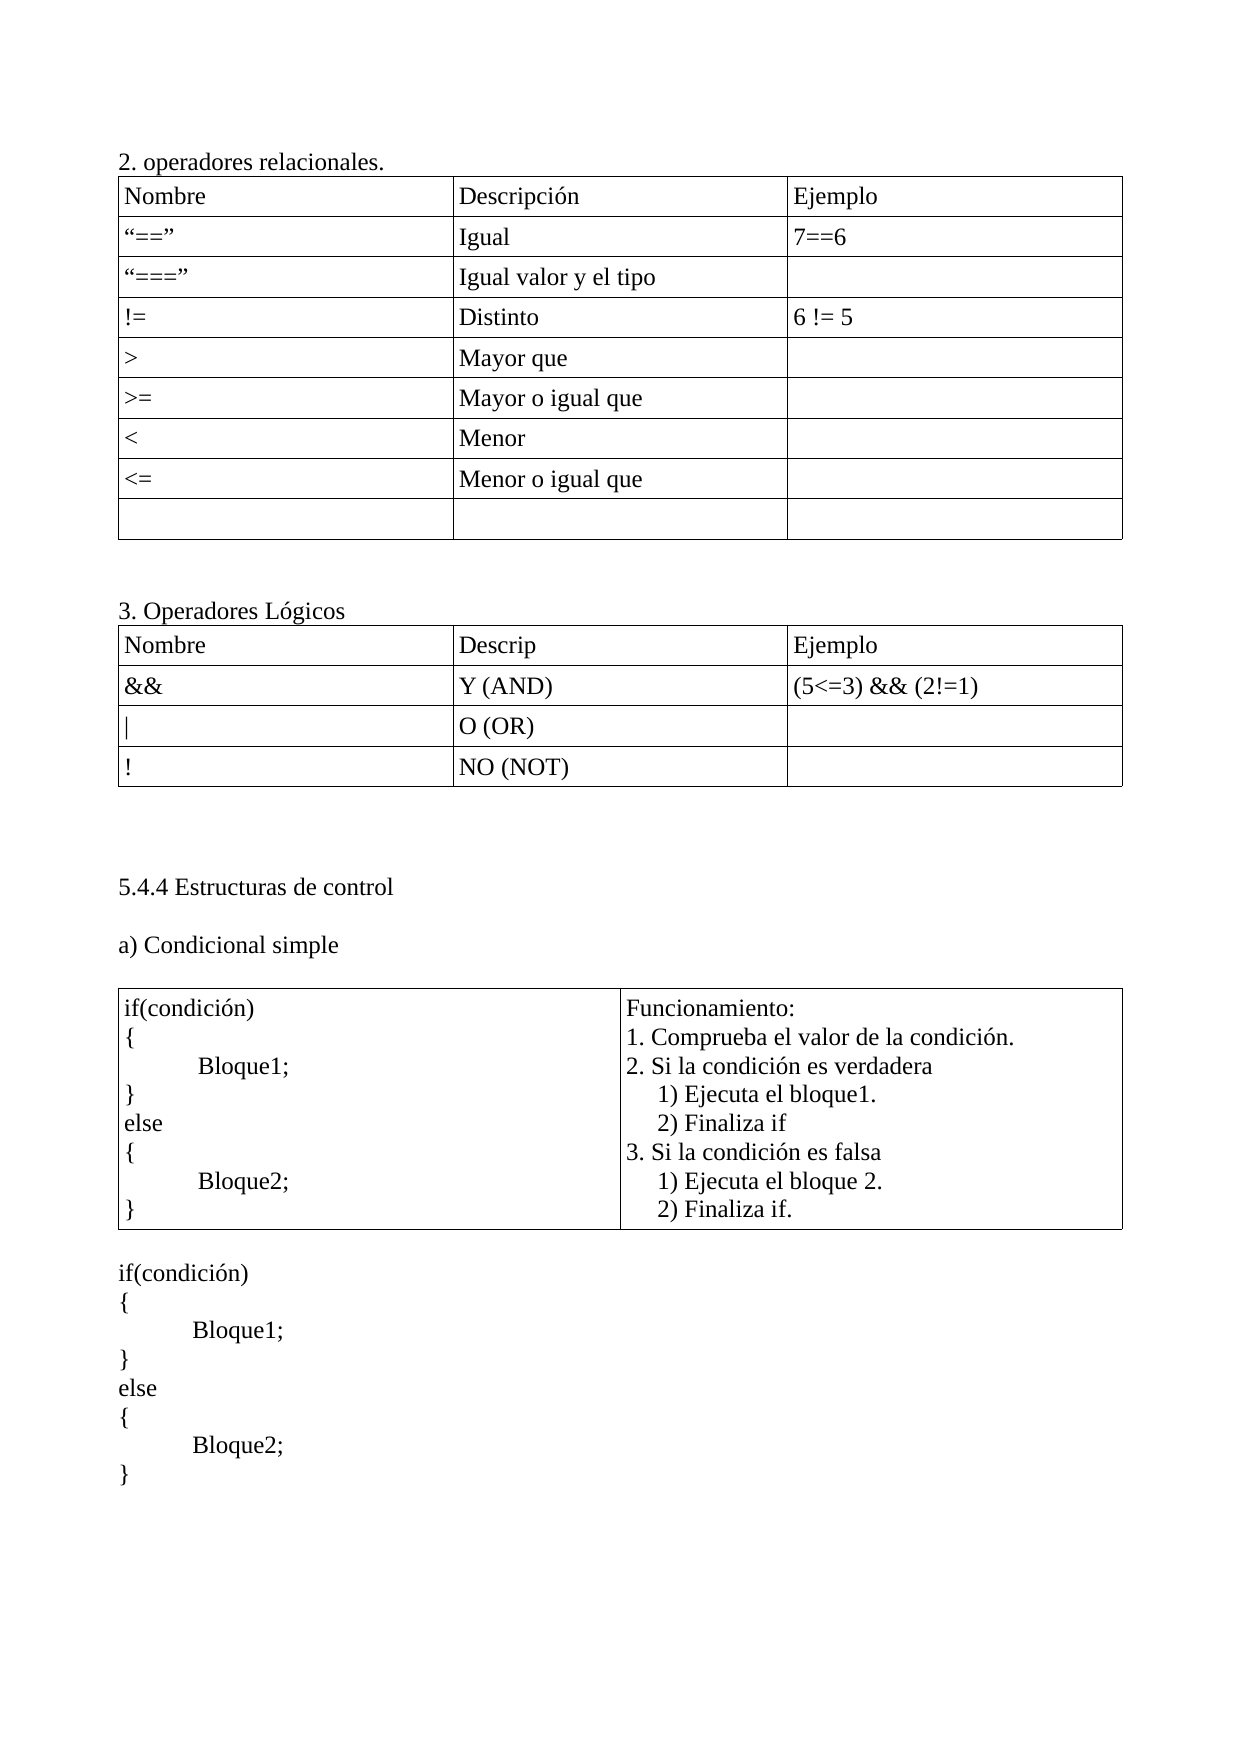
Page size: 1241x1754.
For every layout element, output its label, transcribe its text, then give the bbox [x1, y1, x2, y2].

table_header if(condición) { Bloque1; } else { Bloque2; } [119, 989, 620, 1229]
table_cell >= [119, 378, 453, 417]
table_cell [454, 499, 787, 538]
table_cell Igual valor y el tipo [454, 257, 787, 297]
table_cell Mayor que [454, 338, 787, 377]
text Bloque1; [118, 1315, 1122, 1344]
table_cell Mayor o igual que [454, 378, 787, 417]
table_cell NO (NOT) [454, 747, 787, 786]
table_header Descripción [454, 177, 787, 216]
table_cell (5<=3) && (2!=1) [788, 666, 1122, 705]
text } [118, 1344, 1122, 1373]
text } [118, 1459, 1122, 1488]
table_cell [788, 378, 1122, 417]
table_cell [788, 706, 1122, 746]
text a) Condicional simple [118, 930, 1122, 959]
table_cell != [119, 298, 453, 337]
table_cell && [119, 666, 453, 705]
table_cell Menor o igual que [454, 459, 787, 498]
table_cell Distinto [454, 298, 787, 337]
text { [118, 1402, 1122, 1430]
table_cell 7==6 [788, 217, 1122, 256]
table_cell [788, 257, 1122, 297]
text if(condición) [118, 1258, 1122, 1287]
table_cell Menor [454, 419, 787, 458]
table_header Nombre [119, 177, 453, 216]
table_header Ejemplo [788, 177, 1122, 216]
table_cell Y (AND) [454, 666, 787, 705]
text 3. Operadores Lógicos [118, 596, 1122, 625]
table_header Descrip [454, 626, 787, 665]
table_cell Igual [454, 217, 787, 256]
table_cell [788, 419, 1122, 458]
text 2. operadores relacionales. [118, 147, 1122, 176]
table_cell ! [119, 747, 453, 786]
text Bloque2; [118, 1430, 1122, 1459]
text { [118, 1287, 1122, 1315]
table_header Ejemplo [788, 626, 1122, 665]
table_cell | [119, 706, 453, 746]
table_cell > [119, 338, 453, 377]
table_cell [788, 338, 1122, 377]
table_cell [788, 459, 1122, 498]
table_cell O (OR) [454, 706, 787, 746]
text 5.4.4 Estructuras de control [118, 872, 1122, 901]
table_header Funcionamiento: 1. Comprueba el valor de la condición. 2. Si la condición es verdadera 1) Ejecuta el bloque1. 2) Finaliza if 3. Si la condición es falsa 1) Ejecuta el bloque 2. 2) Finaliza if. [621, 989, 1122, 1229]
table_cell [788, 747, 1122, 786]
text else [118, 1373, 1122, 1402]
table_cell < [119, 419, 453, 458]
table_cell <= [119, 459, 453, 498]
table_cell “==” [119, 217, 453, 256]
table_cell [788, 499, 1122, 538]
table_header Nombre [119, 626, 453, 665]
table_cell 6 != 5 [788, 298, 1122, 337]
table_cell [119, 499, 453, 538]
table_cell “===” [119, 257, 453, 297]
